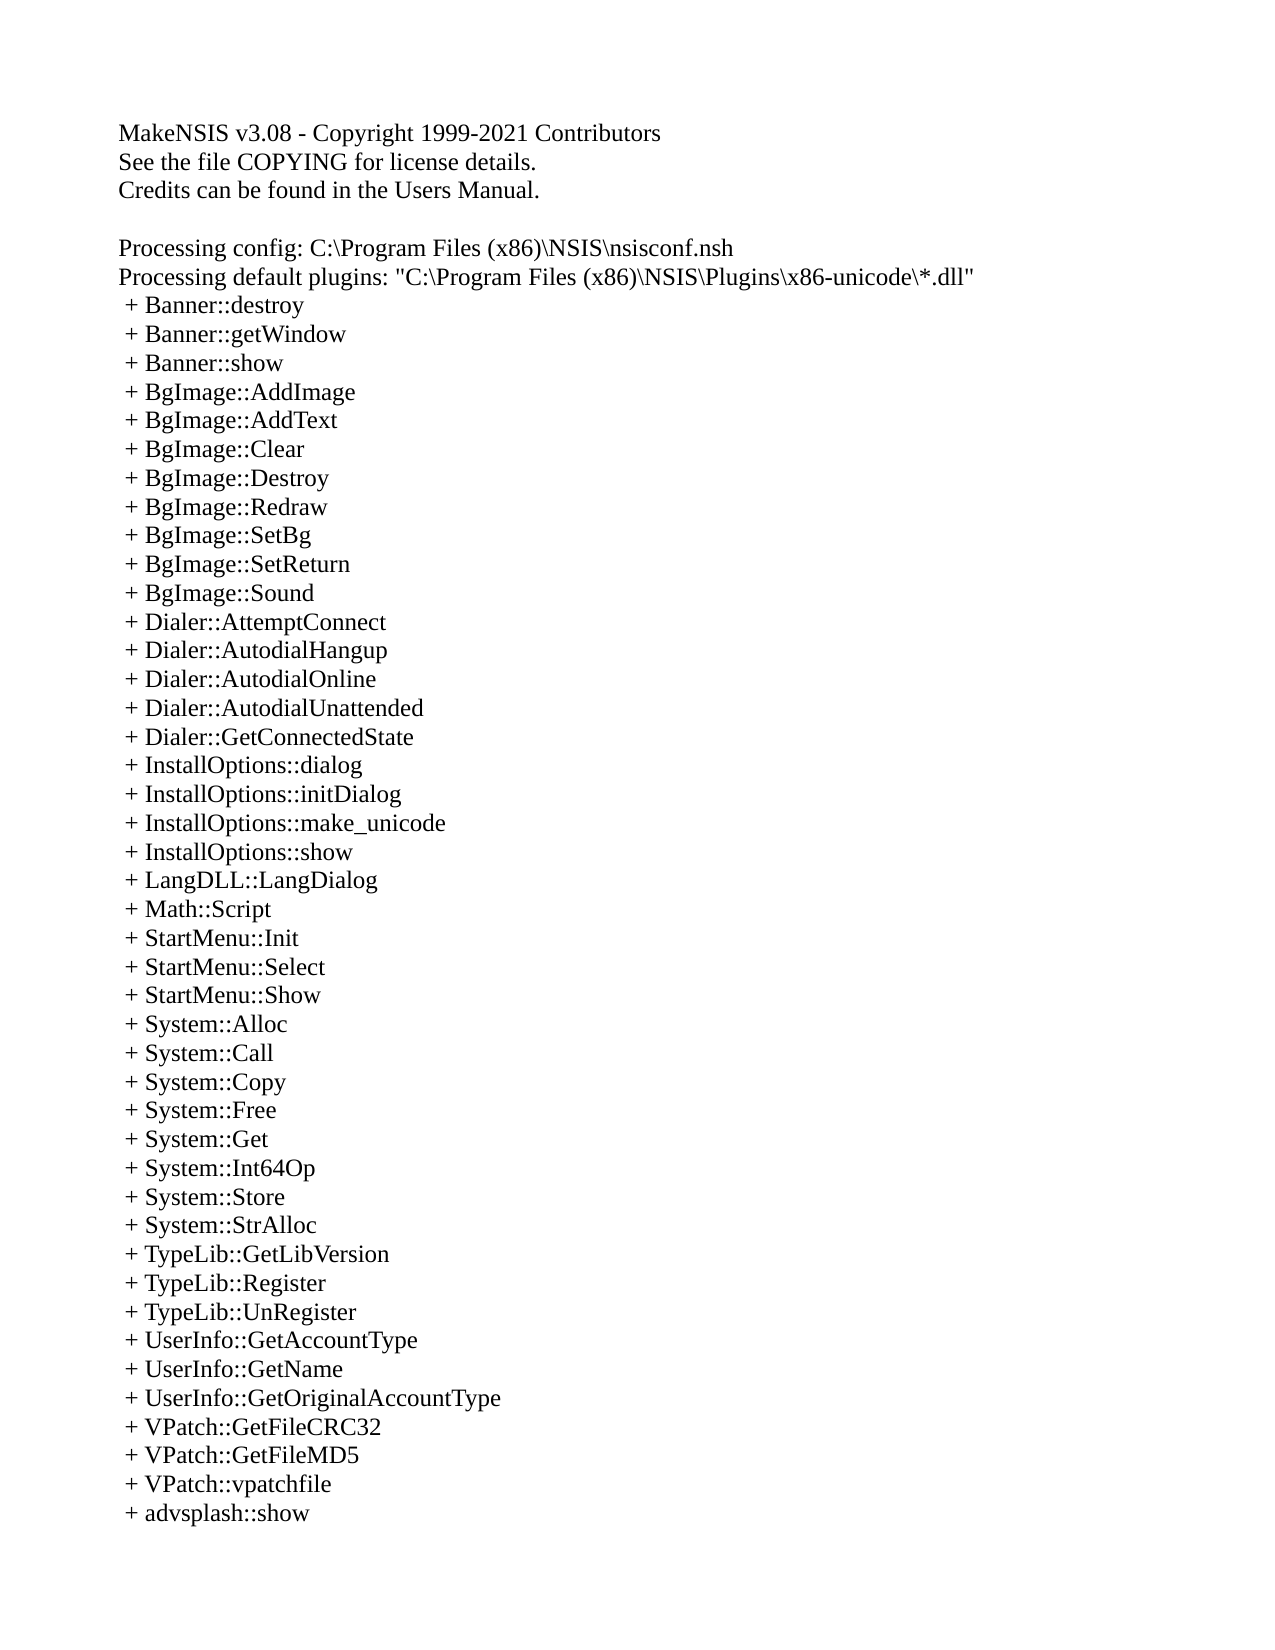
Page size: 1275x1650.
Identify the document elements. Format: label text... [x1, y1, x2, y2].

text + StartMenu::Init [118, 923, 1157, 952]
text + System::Store [118, 1182, 1157, 1211]
text + UserInfo::GetName [118, 1354, 1157, 1383]
text + UserInfo::GetOriginalAccountType [118, 1383, 1157, 1412]
text + TypeLib::UnRegister [118, 1297, 1157, 1326]
text + BgImage::SetBg [118, 521, 1157, 549]
text + StartMenu::Show [118, 981, 1157, 1009]
text + Dialer::AttemptConnect [118, 607, 1157, 636]
text + VPatch::GetFileCRC32 [118, 1412, 1157, 1441]
text Processing default plugins: "C:\Program Files (x86)\NSIS\Plugins\x86-unicode\*.dll" [118, 262, 1157, 291]
text + System::Free [118, 1096, 1157, 1124]
text + TypeLib::GetLibVersion [118, 1239, 1157, 1268]
text + System::Call [118, 1038, 1157, 1067]
text + InstallOptions::initDialog [118, 779, 1157, 808]
text + Math::Script [118, 894, 1157, 923]
text + Banner::getWindow [118, 319, 1157, 348]
text + BgImage::Destroy [118, 463, 1157, 492]
text + StartMenu::Select [118, 952, 1157, 981]
text MakeNSIS v3.08 - Copyright 1999-2021 Contributors [118, 118, 1157, 147]
text + BgImage::AddImage [118, 377, 1157, 406]
text + BgImage::AddText [118, 406, 1157, 434]
text + System::Alloc [118, 1009, 1157, 1038]
text + System::StrAlloc [118, 1211, 1157, 1239]
text + InstallOptions::make_unicode [118, 808, 1157, 837]
text + Dialer::AutodialOnline [118, 664, 1157, 693]
text + System::Copy [118, 1067, 1157, 1096]
text + advsplash::show [118, 1498, 1157, 1527]
text + Dialer::AutodialHangup [118, 636, 1157, 664]
text + System::Int64Op [118, 1153, 1157, 1182]
text + UserInfo::GetAccountType [118, 1326, 1157, 1354]
text + Dialer::GetConnectedState [118, 722, 1157, 751]
text + InstallOptions::dialog [118, 751, 1157, 779]
text + BgImage::Sound [118, 578, 1157, 607]
text + Banner::destroy [118, 291, 1157, 319]
text + BgImage::Clear [118, 434, 1157, 463]
text + Banner::show [118, 348, 1157, 377]
text + VPatch::vpatchfile [118, 1469, 1157, 1498]
text + TypeLib::Register [118, 1268, 1157, 1297]
text See the file COPYING for license details. [118, 147, 1157, 176]
text + Dialer::AutodialUnattended [118, 693, 1157, 722]
text + LangDLL::LangDialog [118, 866, 1157, 894]
text + BgImage::SetReturn [118, 549, 1157, 578]
text Credits can be found in the Users Manual. [118, 176, 1157, 204]
text + VPatch::GetFileMD5 [118, 1441, 1157, 1469]
text + System::Get [118, 1124, 1157, 1153]
text Processing config: C:\Program Files (x86)\NSIS\nsisconf.nsh [118, 233, 1157, 262]
text + InstallOptions::show [118, 837, 1157, 866]
text + BgImage::Redraw [118, 492, 1157, 521]
